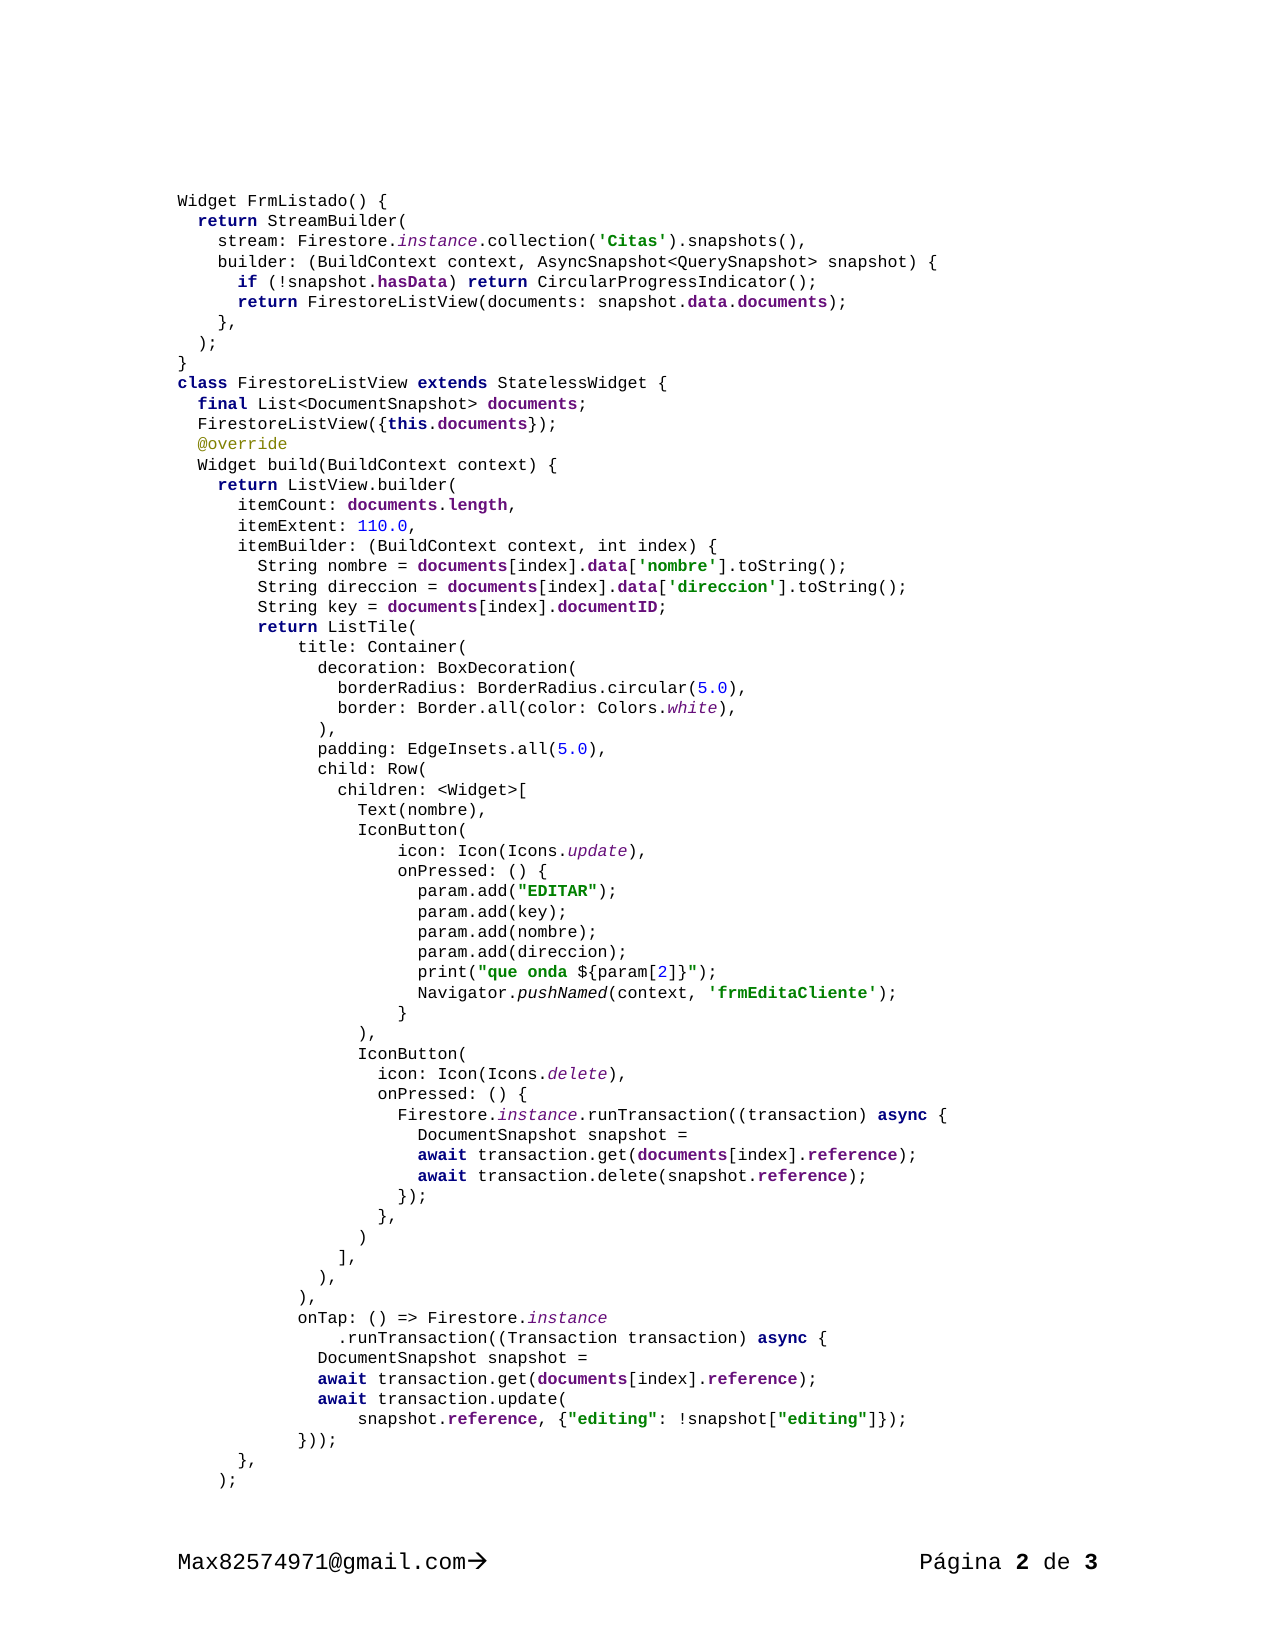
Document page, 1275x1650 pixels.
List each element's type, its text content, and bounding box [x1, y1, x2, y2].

text ), [177, 1025, 1098, 1044]
text String direccion = documents[index].data['direccion'].toString(); [177, 578, 1098, 597]
text DocumentSnapshot snapshot = [177, 1350, 1098, 1369]
text }, [177, 1208, 1098, 1227]
text onTap: () => Firestore.instance [177, 1309, 1098, 1328]
text onPressed: () { [177, 862, 1098, 881]
text } [177, 355, 1098, 373]
text ) [177, 1228, 1098, 1247]
text @override [177, 436, 1098, 455]
text print("que onda ${param[2]}"); [177, 964, 1098, 983]
text return ListTile( [177, 619, 1098, 638]
text child: Row( [177, 761, 1098, 780]
text if (!snapshot.hasData) return CircularProgressIndicator(); [177, 273, 1098, 292]
text padding: EdgeInsets.all(5.0), [177, 741, 1098, 759]
text Navigator.pushNamed(context, 'frmEditaCliente'); [177, 984, 1098, 1003]
text final List<DocumentSnapshot> documents; [177, 395, 1098, 414]
text borderRadius: BorderRadius.circular(5.0), [177, 680, 1098, 698]
text } [177, 1005, 1098, 1023]
text itemCount: documents.length, [177, 497, 1098, 516]
text .runTransaction((Transaction transaction) async { [177, 1330, 1098, 1348]
text }, [177, 1452, 1098, 1470]
text ); [177, 1472, 1098, 1491]
text stream: Firestore.instance.collection('Citas').snapshots(), [177, 233, 1098, 252]
text ), [177, 1269, 1098, 1288]
text param.add("EDITAR"); [177, 883, 1098, 902]
text itemBuilder: (BuildContext context, int index) { [177, 537, 1098, 556]
text ); [177, 334, 1098, 353]
text }); [177, 1187, 1098, 1206]
text icon: Icon(Icons.update), [177, 842, 1098, 861]
text border: Border.all(color: Colors.white), [177, 700, 1098, 719]
text return StreamBuilder( [177, 212, 1098, 231]
text Firestore.instance.runTransaction((transaction) async { [177, 1106, 1098, 1125]
text param.add(direccion); [177, 944, 1098, 963]
text Text(nombre), [177, 802, 1098, 820]
text builder: (BuildContext context, AsyncSnapshot<QuerySnapshot> snapshot) { [177, 253, 1098, 272]
text }, [177, 314, 1098, 333]
text Widget build(BuildContext context) { [177, 456, 1098, 475]
text return FirestoreListView(documents: snapshot.data.documents); [177, 294, 1098, 313]
text ), [177, 720, 1098, 739]
text IconButton( [177, 822, 1098, 841]
text param.add(key); [177, 903, 1098, 922]
text String nombre = documents[index].data['nombre'].toString(); [177, 558, 1098, 577]
text String key = documents[index].documentID; [177, 598, 1098, 617]
text await transaction.update( [177, 1391, 1098, 1409]
text IconButton( [177, 1045, 1098, 1064]
text await transaction.get(documents[index].reference); [177, 1147, 1098, 1166]
text onPressed: () { [177, 1086, 1098, 1105]
text param.add(nombre); [177, 923, 1098, 942]
text children: <Widget>[ [177, 781, 1098, 800]
text class FirestoreListView extends StatelessWidget { [177, 375, 1098, 394]
text decoration: BoxDecoration( [177, 659, 1098, 678]
text title: Container( [177, 639, 1098, 658]
text ], [177, 1248, 1098, 1267]
text Widget FrmListado() { [177, 192, 1098, 211]
text return ListView.builder( [177, 477, 1098, 495]
text DocumentSnapshot snapshot = [177, 1127, 1098, 1145]
text await transaction.get(documents[index].reference); [177, 1370, 1098, 1389]
text })); [177, 1431, 1098, 1450]
text icon: Icon(Icons.delete), [177, 1066, 1098, 1084]
text await transaction.delete(snapshot.reference); [177, 1167, 1098, 1186]
text snapshot.reference, {"editing": !snapshot["editing"]}); [177, 1411, 1098, 1430]
text ), [177, 1289, 1098, 1308]
text itemExtent: 110.0, [177, 517, 1098, 536]
text FirestoreListView({this.documents}); [177, 416, 1098, 434]
